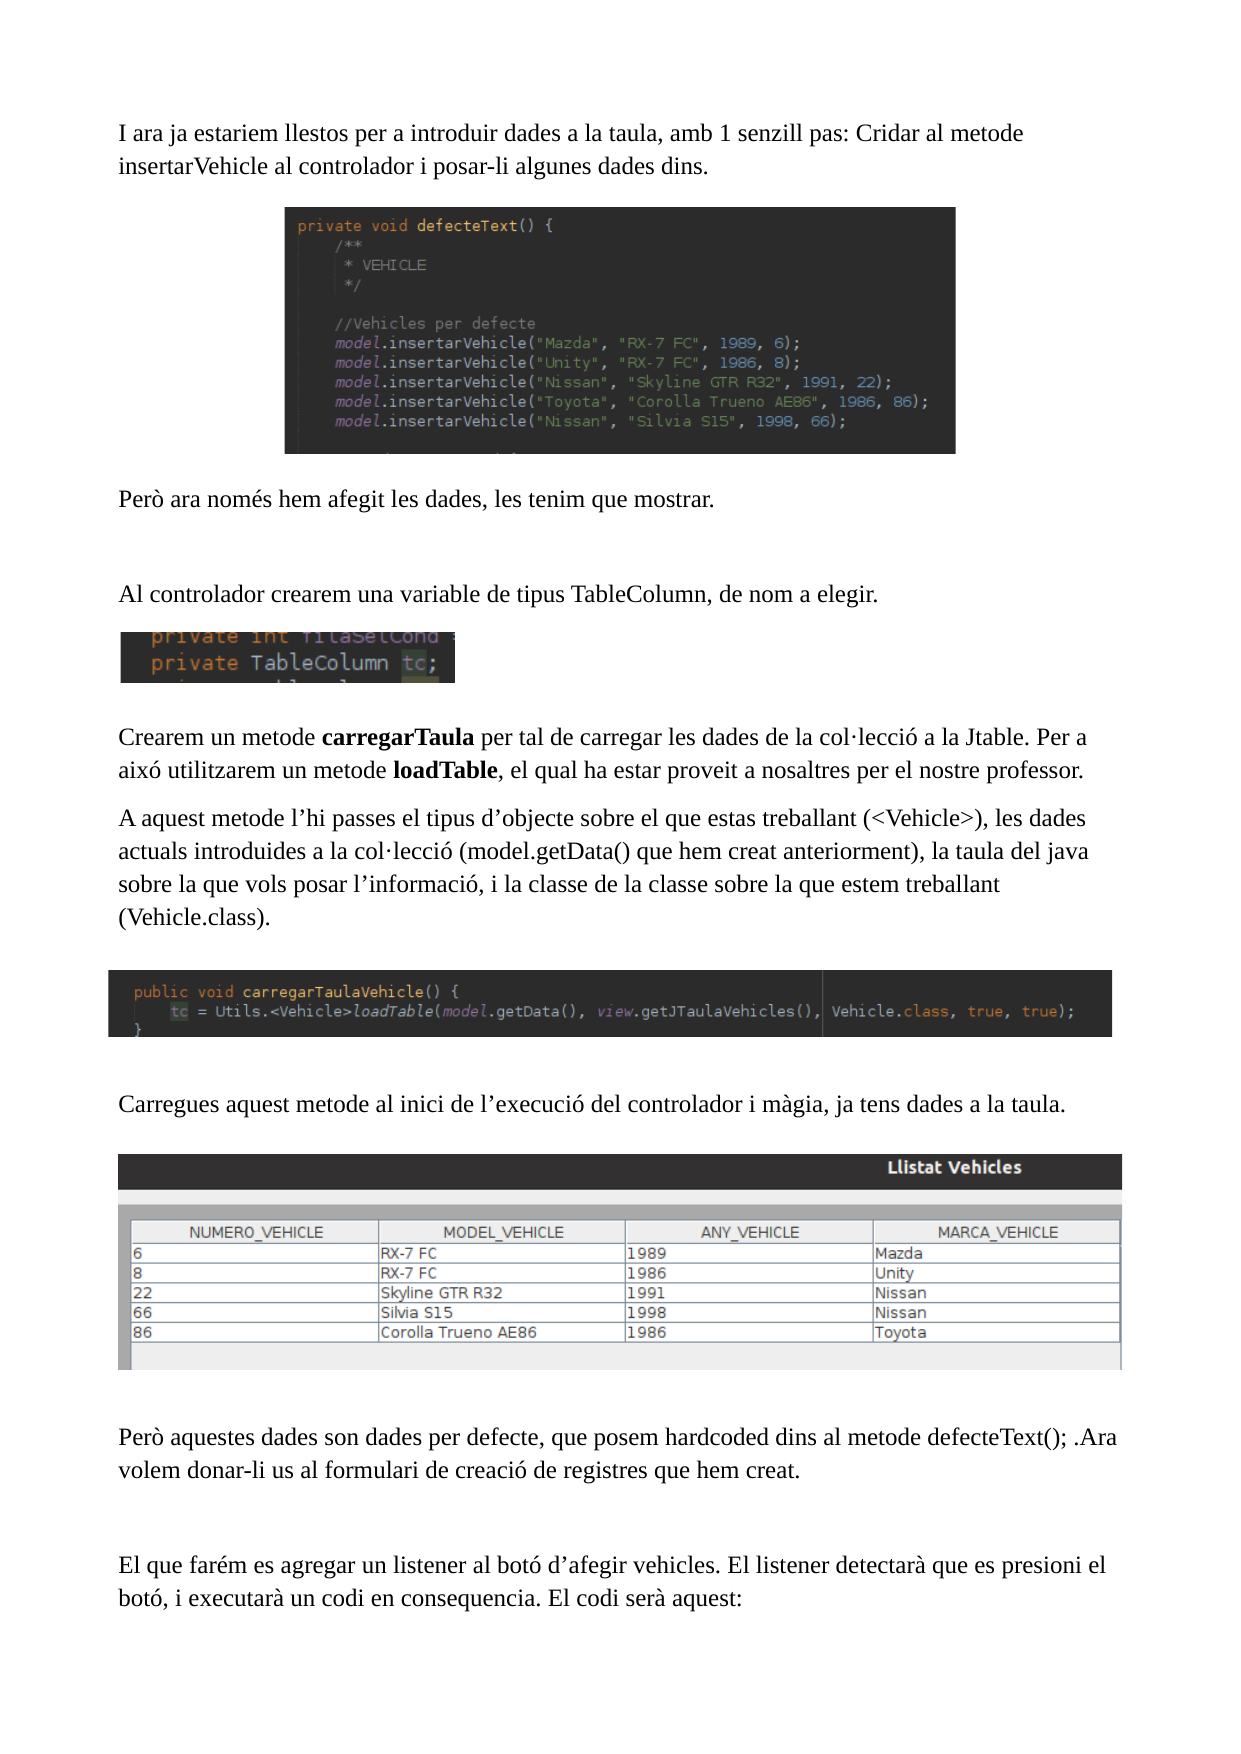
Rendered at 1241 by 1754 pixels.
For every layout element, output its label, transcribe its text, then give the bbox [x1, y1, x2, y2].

text Carregues aquest metode al inici de l’execució del controlador i màgia, ja tens dades a la taula. [118, 1089, 1122, 1118]
picture [120, 632, 455, 683]
text El que farém es agregar un listener al botó d’afegir vehicles. El listener detectarà que es presioni el botó, i executarà un codi en consequencia. El codi serà aquest: [118, 1550, 1122, 1612]
picture [118, 1154, 1123, 1370]
picture [108, 970, 1113, 1037]
text Però aquestes dades son dades per defecte, que posem hardcoded dins al metode defecteText(); .Ara volem donar-li us al formulari de creació de registres que hem creat. [118, 1422, 1122, 1483]
text A aquest metode l’hi passes el tipus d’objecte sobre el que estas treballant (<Vehicle>), les dades actuals introduides a la col·lecció (model.getData() que hem creat anteriorment), la taula del java sobre la que vols posar l’informació, i la classe de la classe sobre la que estem treballant (Vehicle.class). [118, 803, 1122, 931]
picture [284, 207, 956, 454]
text Crearem un metode carregarTaula per tal de carregar les dades de la col·lecció a la Jtable. Per a aixó utilitzarem un metode loadTable, el qual ha estar proveit a nosaltres per el nostre professor. [118, 722, 1122, 784]
text Però ara només hem afegit les dades, les tenim que mostrar. [118, 484, 1122, 513]
text I ara ja estariem llestos per a introduir dades a la taula, amb 1 senzill pas: Cridar al metode insertarVehicle al controlador i posar-li algunes dades dins. [118, 118, 1122, 180]
text Al controlador crearem una variable de tipus TableColumn, de nom a elegir. [118, 579, 1122, 608]
